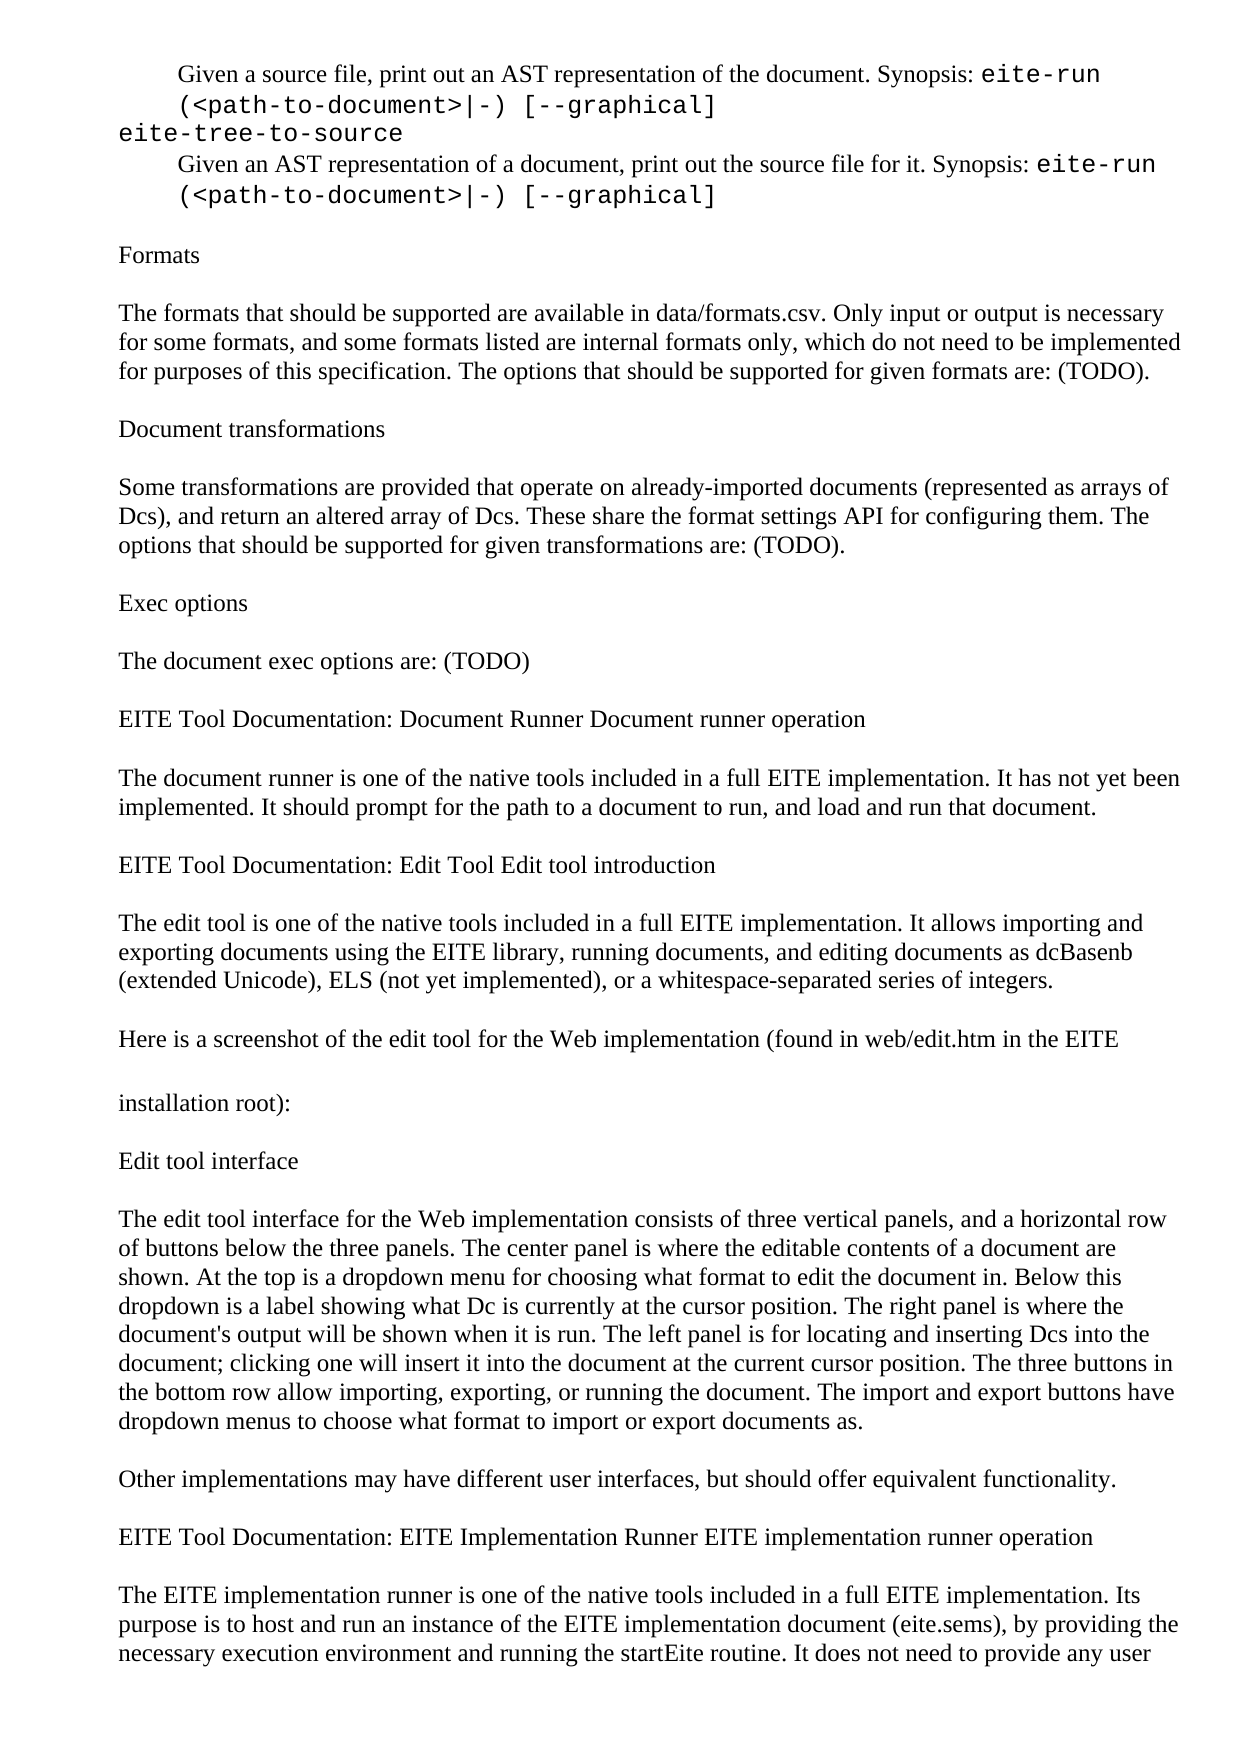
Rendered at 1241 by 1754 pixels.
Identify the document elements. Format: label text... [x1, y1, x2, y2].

text Formats [118, 240, 1181, 269]
text The EITE implementation runner is one of the native tools included in a full EITE implementation. Its purpose is to host and run an instance of the EITE implementation document (eite.sems), by providing the necessary execution environment and running the startEite routine. It does not need to provide any user [118, 1581, 1181, 1667]
text The document runner is one of the native tools included in a full EITE implementation. It has not yet been implemented. It should prompt for the path to a document to run, and load and run that document. [118, 763, 1181, 820]
text Other implementations may have different user interfaces, but should offer equivalent functionality. [118, 1464, 1181, 1493]
subtitle eite-tree-to-source [118, 121, 1181, 149]
text EITE Tool Documentation: Document Runner Document runner operation [118, 704, 1181, 733]
text The edit tool interface for the Web implementation consists of three vertical panels, and a horizontal row of buttons below the three panels. The center panel is where the editable contents of a document are shown. At the top is a dropdown menu for choosing what format to edit the document in. Below this dropdown is a label showing what Dc is currently at the cursor position. The right panel is where the document's output will be shown when it is run. The left panel is for locating and inserting Dcs into the document; clicking one will insert it into the document at the current cursor position. The three buttons in the bottom row allow importing, exporting, or running the document. The import and export buttons have dropdown menus to choose what format to import or export documents as. [118, 1204, 1181, 1434]
text The edit tool is one of the native tools included in a full EITE implementation. It allows importing and exporting documents using the EITE library, running documents, and editing documents as dcBasenb (extended Unicode), ELS (not yet implemented), or a whitespace-separated series of integers. [118, 908, 1181, 994]
text Edit tool interface [118, 1146, 1181, 1175]
text Some transformations are provided that operate on already-imported documents (represented as arrays of Dcs), and return an altered array of Dcs. These share the format settings API for configuring them. The options that should be supported for given transformations are: (TODO). [118, 472, 1181, 559]
text The document exec options are: (TODO) [118, 646, 1181, 675]
text EITE Tool Documentation: EITE Implementation Runner EITE implementation runner operation [118, 1522, 1181, 1551]
text The formats that should be supported are available in data/formats.csv. Only input or output is necessary for some formats, and some formats listed are internal formats only, which do not need to be implemented for purposes of this specification. The options that should be supported for given formats are: (TODO). [118, 298, 1181, 385]
text Here is a screenshot of the edit tool for the Web implementation (found in web/edit.htm in the EITE installation root): [118, 1024, 1181, 1117]
list Given an AST representation of a document, print out the source file for it. Synopsis: eite-run (<path-to-document>|-) [--graphical] [177, 149, 1181, 211]
list Given a source file, print out an AST representation of the document. Synopsis: eite-run (<path-to-document>|-) [--graphical] [177, 59, 1181, 121]
text EITE Tool Documentation: Edit Tool Edit tool introduction [118, 850, 1181, 878]
text Document transformations [118, 414, 1181, 443]
text Exec options [118, 588, 1181, 617]
